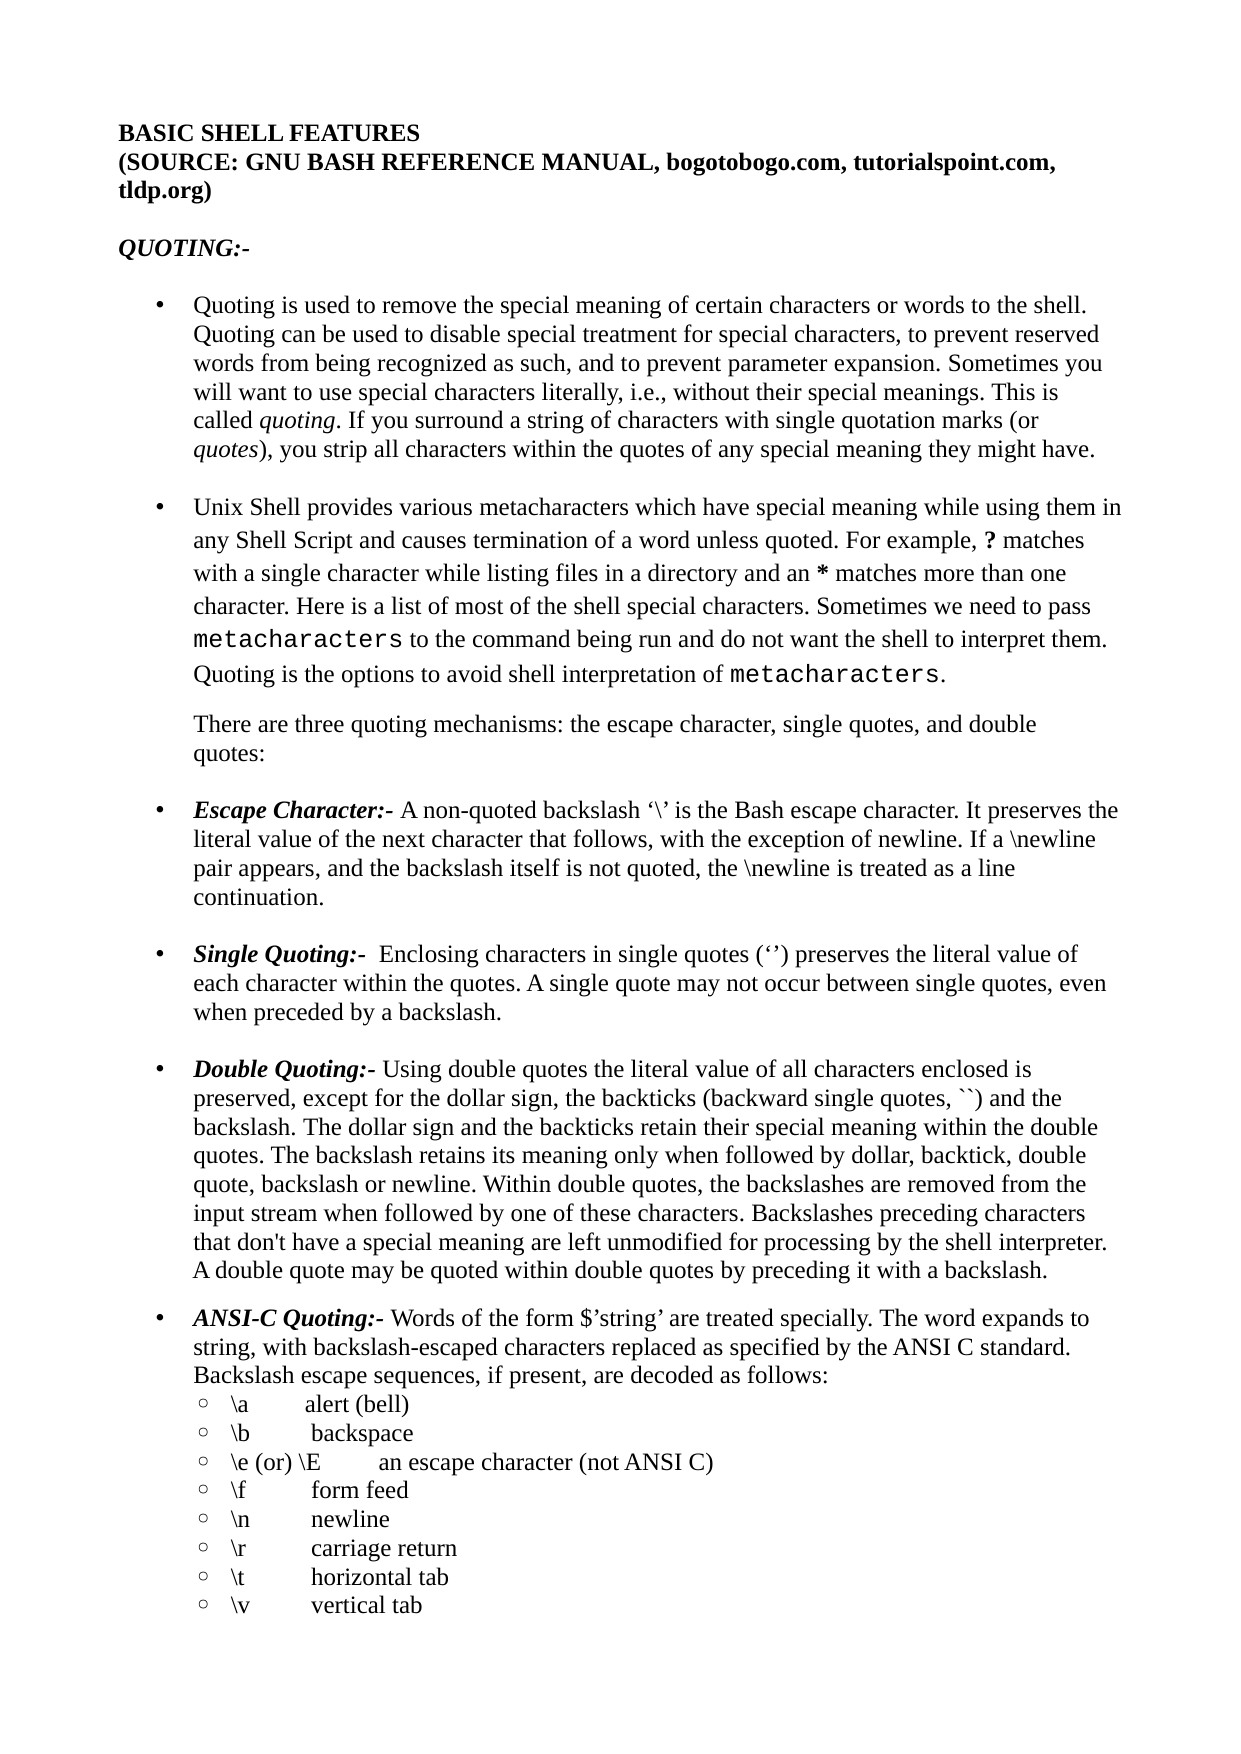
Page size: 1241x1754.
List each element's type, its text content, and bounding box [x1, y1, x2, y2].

list ANSI-C Quoting:- Words of the form $’string’ are treated specially. The word expands to string, with backslash-escaped characters replaced as specified by the ANSI C standard. Backslash escape sequences, if present, are decoded as follows: [156, 1303, 1122, 1389]
list \n newline [193, 1504, 1122, 1533]
list \a alert (bell) [193, 1389, 1122, 1418]
list \t horizontal tab [193, 1562, 1122, 1590]
list \e (or) \E an escape character (not ANSI C) [193, 1447, 1122, 1475]
text A double quote may be quoted within double quotes by preceding it with a backslash. [118, 1255, 1122, 1284]
list \r carriage return [193, 1533, 1122, 1562]
list Quoting is used to remove the special meaning of certain characters or words to the shell. [156, 291, 1122, 319]
list quotes: [156, 738, 1122, 767]
list Escape Character:- A non-quoted backslash ‘\’ is the Bash escape character. It preserves the literal value of the next character that follows, with the exception of newline. If a \newline pair appears, and the backslash itself is not quoted, the \newline is treated as a line continuation. [156, 795, 1122, 910]
list Quoting can be used to disable special treatment for special characters, to prevent reserved [156, 319, 1122, 348]
text (SOURCE: GNU BASH REFERENCE MANUAL, bogotobogo.com, tutorialspoint.com, tldp.org) [118, 147, 1122, 204]
list Unix Shell provides various metacharacters which have special meaning while using them in any Shell Script and causes termination of a word unless quoted. For example, ? matches with a single character while listing files in a directory and an * matches more than one character. Here is a list of most of the shell special characters. Sometimes we need to pass metacharacters to the command being run and do not want the shell to interpret them. Quoting is the options to avoid shell interpretation of metacharacters. [156, 492, 1122, 690]
list Double Quoting:- Using double quotes the literal value of all characters enclosed is preserved, except for the dollar sign, the backticks (backward single quotes, ``) and the backslash. The dollar sign and the backticks retain their special meaning within the double quotes. The backslash retains its meaning only when followed by dollar, backtick, double quote, backslash or newline. Within double quotes, the backslashes are removed from the input stream when followed by one of these characters. Backslashes preceding characters that don't have a special meaning are left unmodified for processing by the shell interpreter. [156, 1054, 1122, 1255]
list There are three quoting mechanisms: the escape character, single quotes, and double [156, 709, 1122, 738]
text QUOTING:- [118, 233, 1122, 262]
list \v vertical tab [193, 1590, 1122, 1619]
list Single Quoting:- Enclosing characters in single quotes (‘’) preserves the literal value of each character within the quotes. A single quote may not occur between single quotes, even when preceded by a backslash. [156, 939, 1122, 1025]
text BASIC SHELL FEATURES [118, 118, 1122, 147]
list \f form feed [193, 1475, 1122, 1504]
list words from being recognized as such, and to prevent parameter expansion. Sometimes you will want to use special characters literally, i.e., without their special meanings. This is called quoting. If you surround a string of characters with single quotation marks (or quotes), you strip all characters within the quotes of any special meaning they might have. [156, 348, 1122, 463]
list \b backspace [193, 1418, 1122, 1447]
